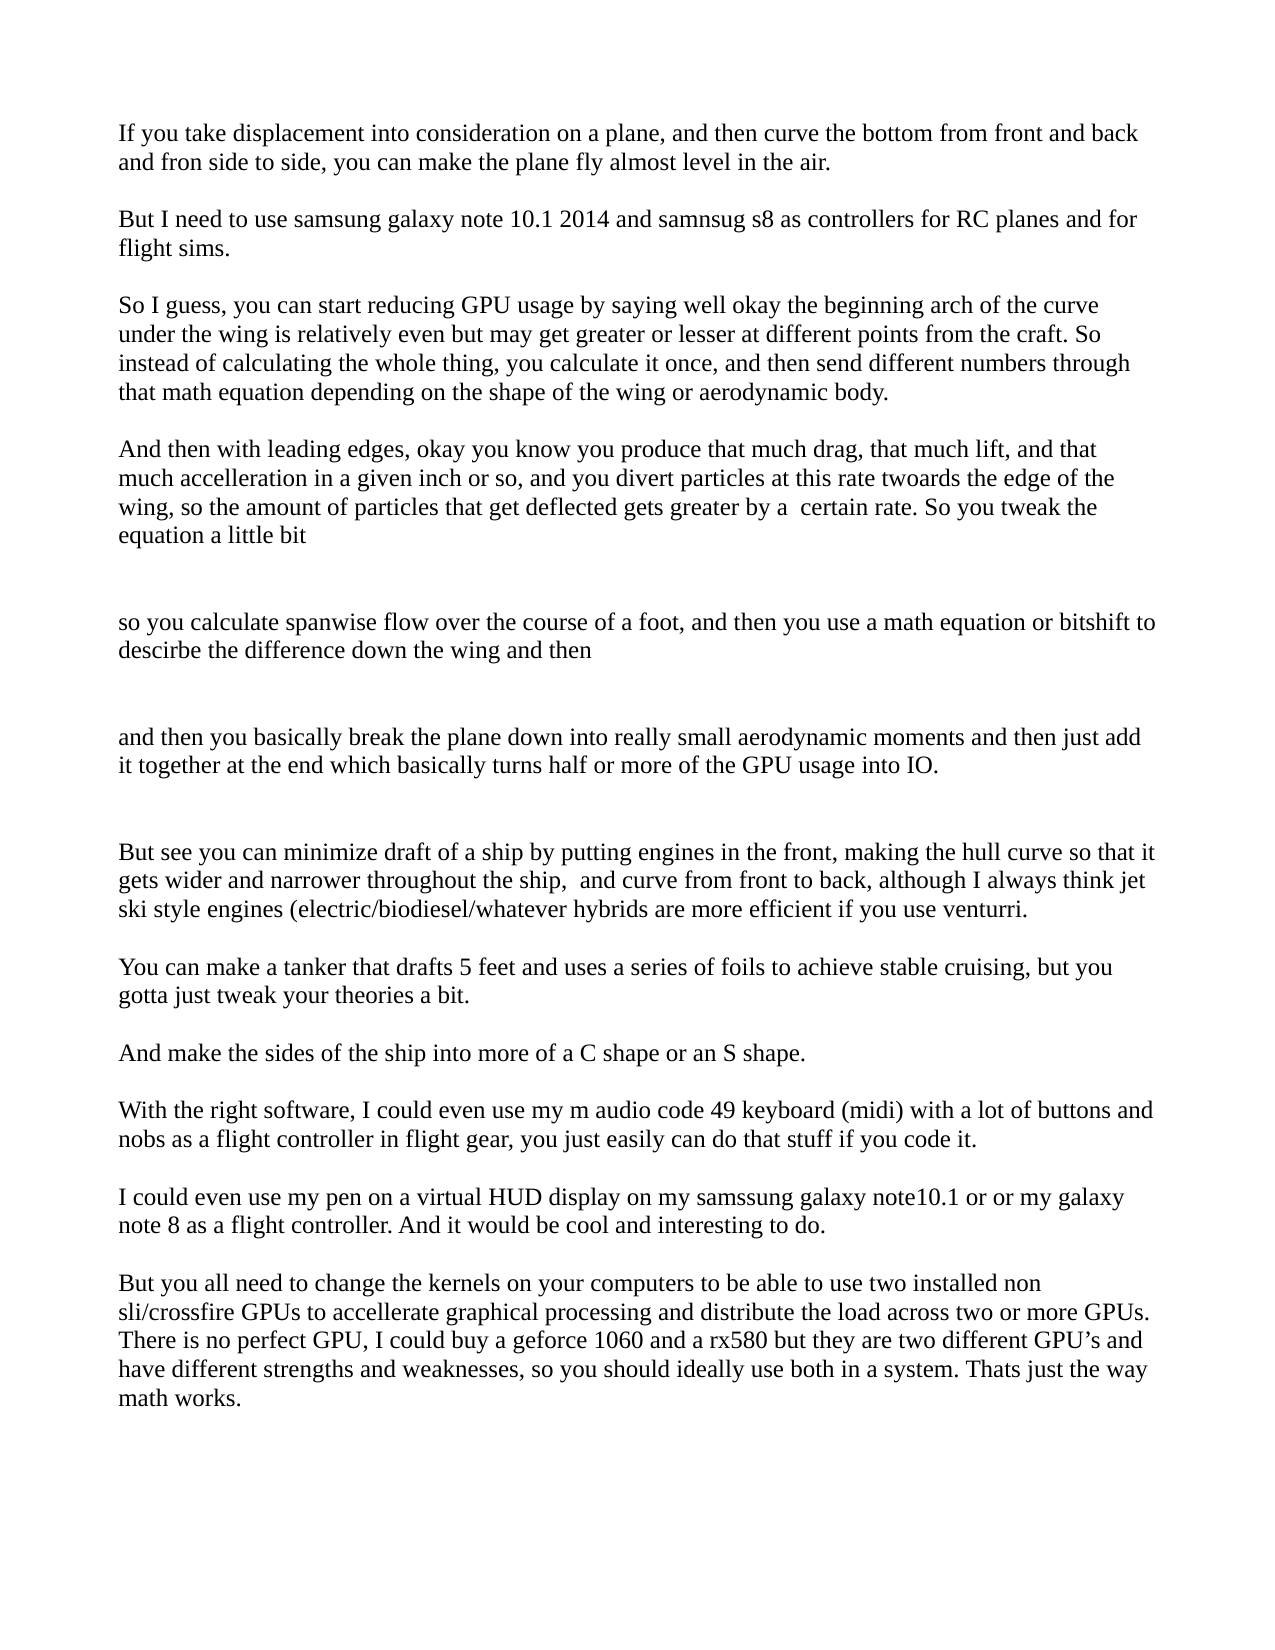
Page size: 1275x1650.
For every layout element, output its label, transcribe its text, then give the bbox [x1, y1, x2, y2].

text But see you can minimize draft of a ship by putting engines in the front, making the hull curve so that it gets wider and narrower throughout the ship, and curve from front to back, although I always think jet ski style engines (electric/biodiesel/whatever hybrids are more efficient if you use venturri. [118, 837, 1157, 923]
text and then you basically break the plane down into really small aerodynamic moments and then just add it together at the end which basically turns half or more of the GPU usage into IO. [118, 722, 1157, 779]
text so you calculate spanwise flow over the course of a foot, and then you use a math equation or bitshift to descirbe the difference down the wing and then [118, 607, 1157, 664]
text If you take displacement into consideration on a plane, and then curve the bottom from front and back and fron side to side, you can make the plane fly almost level in the air. [118, 118, 1157, 176]
text With the right software, I could even use my m audio code 49 keyboard (midi) with a lot of buttons and nobs as a flight controller in flight gear, you just easily can do that stuff if you code it. [118, 1096, 1157, 1153]
text I could even use my pen on a virtual HUD display on my samssung galaxy note10.1 or or my galaxy note 8 as a flight controller. And it would be cool and interesting to do. [118, 1182, 1157, 1239]
text And then with leading edges, okay you know you produce that much drag, that much lift, and that much accelleration in a given inch or so, and you divert particles at this rate twoards the edge of the wing, so the amount of particles that get deflected gets greater by a certain rate. So you tweak the equation a little bit [118, 434, 1157, 549]
text You can make a tanker that drafts 5 feet and uses a series of foils to achieve stable cruising, but you gotta just tweak your theories a bit. [118, 952, 1157, 1009]
text But I need to use samsung galaxy note 10.1 2014 and samnsug s8 as controllers for RC planes and for flight sims. [118, 204, 1157, 262]
text So I guess, you can start reducing GPU usage by saying well okay the beginning arch of the curve under the wing is relatively even but may get greater or lesser at different points from the craft. So instead of calculating the whole thing, you calculate it once, and then send different numbers through that math equation depending on the shape of the wing or aerodynamic body. [118, 291, 1157, 406]
text And make the sides of the ship into more of a C shape or an S shape. [118, 1038, 1157, 1067]
text But you all need to change the kernels on your computers to be able to use two installed non sli/crossfire GPUs to accellerate graphical processing and distribute the load across two or more GPUs. There is no perfect GPU, I could buy a geforce 1060 and a rx580 but they are two different GPU’s and have different strengths and weaknesses, so you should ideally use both in a system. Thats just the way math works. [118, 1268, 1157, 1412]
